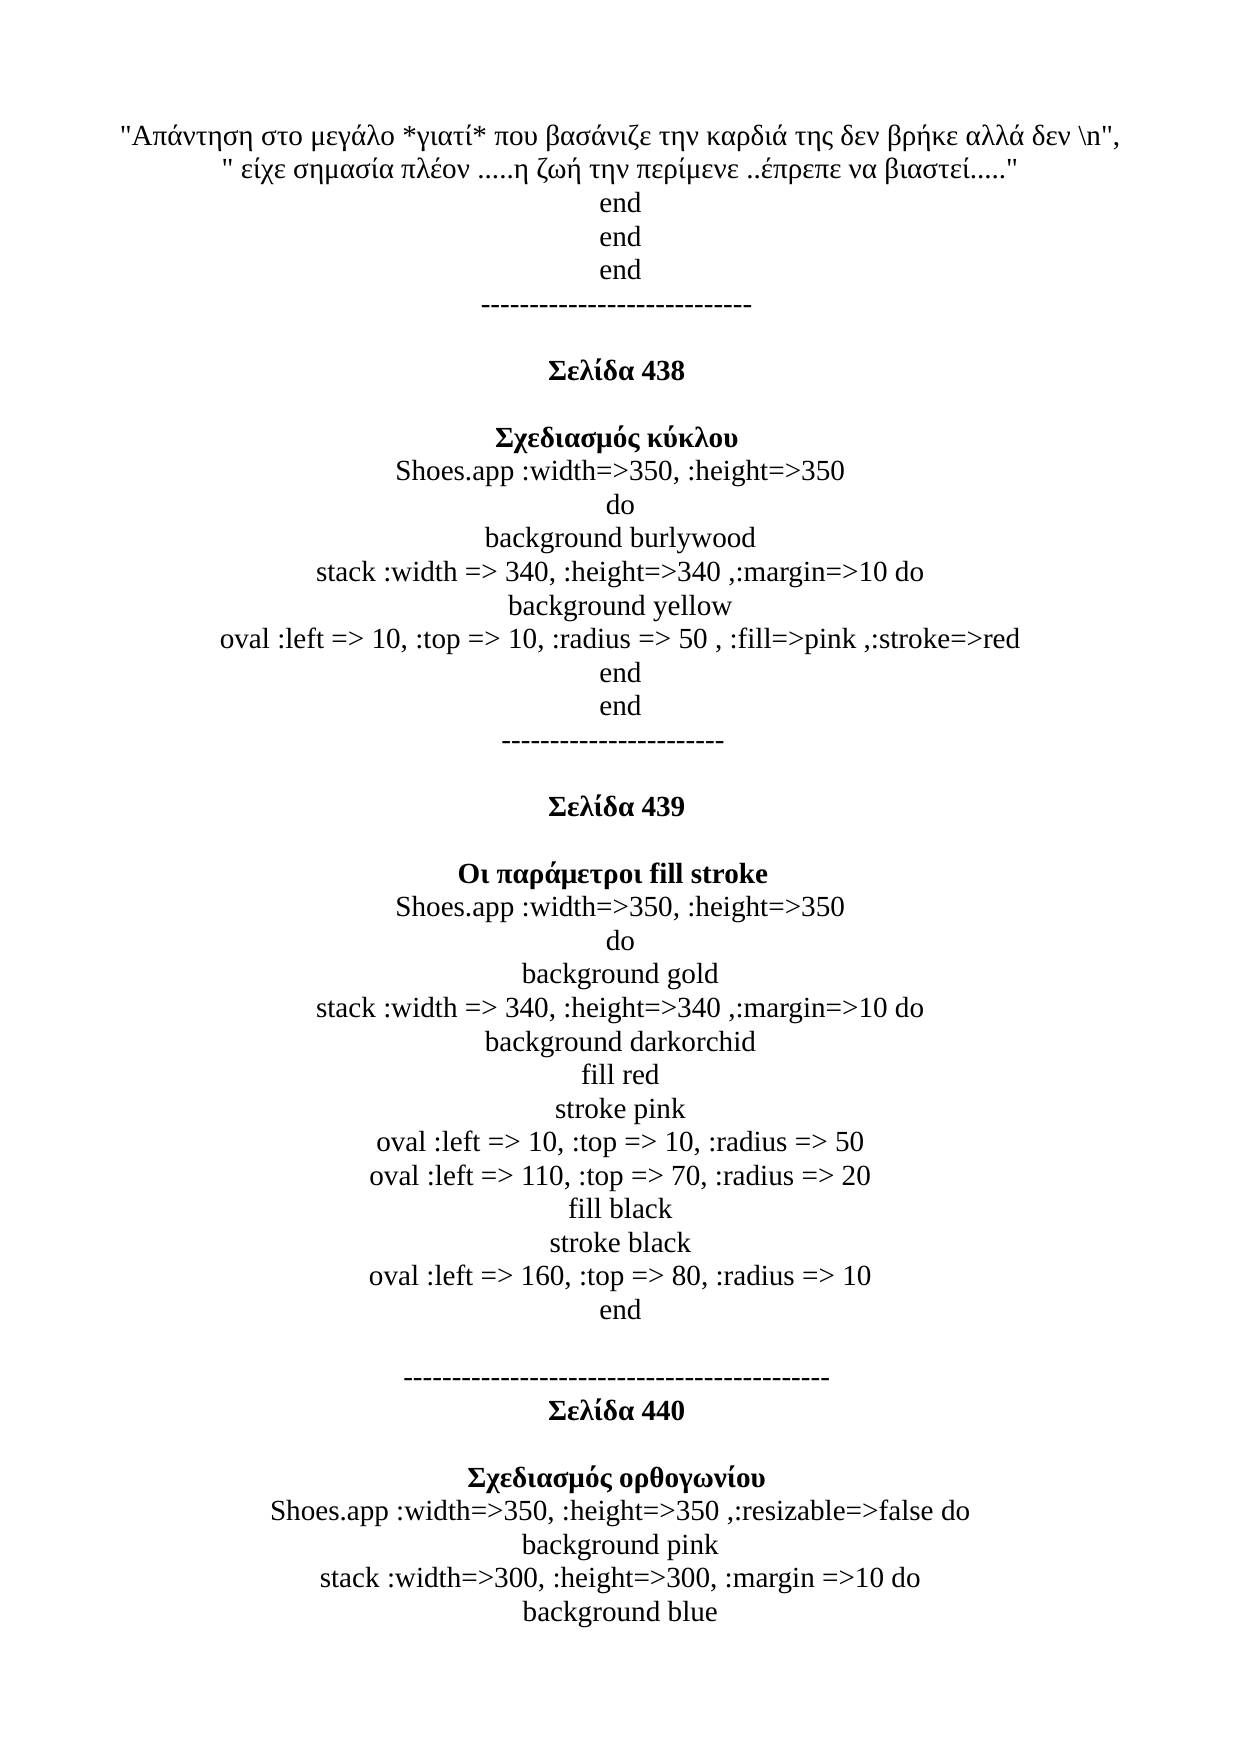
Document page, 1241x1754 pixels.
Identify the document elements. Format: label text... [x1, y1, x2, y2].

text background darkorchid [118, 1024, 1122, 1057]
text end [118, 185, 1122, 219]
text Shoes.app :width=>350, :height=>350 ,:resizable=>false do [118, 1493, 1122, 1527]
text stack :width => 340, :height=>340 ,:margin=>10 do [118, 554, 1122, 588]
text background blue [118, 1594, 1122, 1627]
text background pink [118, 1527, 1122, 1560]
text end [118, 655, 1122, 688]
text Shoes.app :width=>350, :height=>350 [118, 889, 1122, 923]
text background burlywood [118, 521, 1122, 554]
text background gold [118, 957, 1122, 990]
text stroke pink [118, 1091, 1122, 1124]
text ---------------------------- [118, 286, 1122, 319]
text Σελίδα 439 [118, 789, 1122, 822]
text do [118, 923, 1122, 957]
text oval :left => 160, :top => 80, :radius => 10 [118, 1258, 1122, 1292]
text stroke black [118, 1225, 1122, 1258]
text Σελίδα 440 [118, 1393, 1122, 1426]
text Σχεδιασμός ορθογωνίου [118, 1460, 1122, 1493]
text stack :width => 340, :height=>340 ,:margin=>10 do [118, 990, 1122, 1024]
text oval :left => 10, :top => 10, :radius => 50 [118, 1124, 1122, 1158]
text stack :width=>300, :height=>300, :margin =>10 do [118, 1560, 1122, 1594]
text fill red [118, 1057, 1122, 1091]
text Shoes.app :width=>350, :height=>350 [118, 453, 1122, 487]
text Σελίδα 438 [118, 353, 1122, 386]
text "Απάντηση στο μεγάλο *γιατί* που βασάνιζε την καρδιά της δεν βρήκε αλλά δεν \n", [118, 118, 1122, 152]
text Σχεδιασμός κύκλου [118, 420, 1122, 453]
text oval :left => 10, :top => 10, :radius => 50 , :fill=>pink ,:stroke=>red [118, 621, 1122, 655]
text end [118, 219, 1122, 252]
text -------------------------------------------- [118, 1359, 1122, 1393]
text ----------------------- [118, 722, 1122, 755]
text do [118, 487, 1122, 521]
text fill black [118, 1191, 1122, 1225]
text end [118, 1292, 1122, 1326]
text " είχε σημασία πλέον .....η ζωή την περίμενε ..έπρεπε να βιαστεί....." [118, 152, 1122, 185]
text background yellow [118, 588, 1122, 621]
text oval :left => 110, :top => 70, :radius => 20 [118, 1158, 1122, 1191]
text end [118, 252, 1122, 286]
text Οι παράμετροι fill stroke [118, 856, 1122, 889]
text end [118, 688, 1122, 722]
